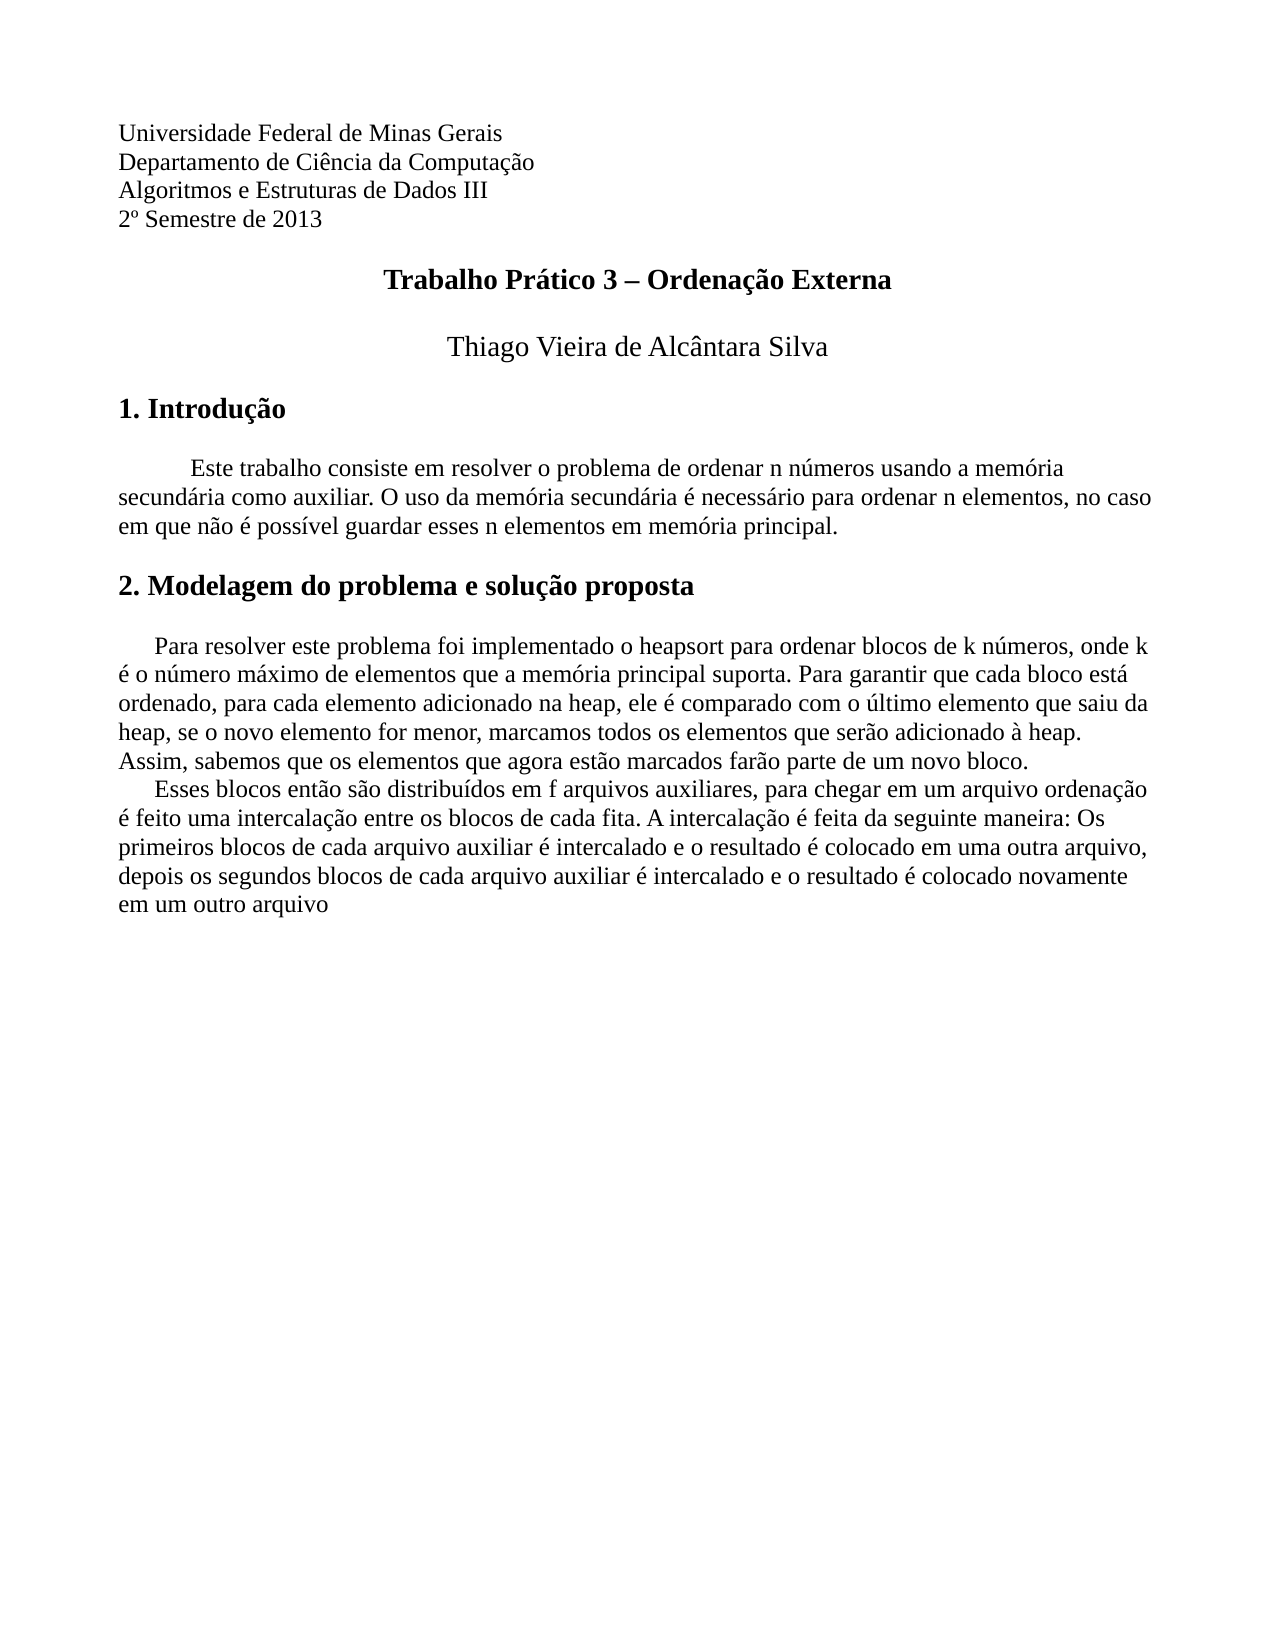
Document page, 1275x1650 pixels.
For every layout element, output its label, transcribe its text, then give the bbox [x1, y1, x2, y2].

text 2º Semestre de 2013 [118, 204, 1157, 233]
text 2. Modelagem do problema e solução proposta [118, 568, 1157, 602]
text 1. Introdução [118, 391, 1157, 425]
text Esses blocos então são distribuídos em f arquivos auxiliares, para chegar em um arquivo ordenação é feito uma intercalação entre os blocos de cada fita. A intercalação é feita da seguinte maneira: Os primeiros blocos de cada arquivo auxiliar é intercalado e o resultado é colocado em uma outra arquivo, depois os segundos blocos de cada arquivo auxiliar é intercalado e o resultado é colocado novamente em um outro arquivo [118, 774, 1157, 918]
text Universidade Federal de Minas Gerais [118, 118, 1157, 147]
text Algoritmos e Estruturas de Dados III [118, 176, 1157, 204]
text Trabalho Prático 3 – Ordenação Externa [118, 262, 1157, 295]
text Este trabalho consiste em resolver o problema de ordenar n números usando a memória secundária como auxiliar. O uso da memória secundária é necessário para ordenar n elementos, no caso em que não é possível guardar esses n elementos em memória principal. [118, 453, 1157, 540]
text Departamento de Ciência da Computação [118, 147, 1157, 176]
text Thiago Vieira de Alcântara Silva [118, 329, 1157, 362]
text Para resolver este problema foi implementado o heapsort para ordenar blocos de k números, onde k é o número máximo de elementos que a memória principal suporta. Para garantir que cada bloco está ordenado, para cada elemento adicionado na heap, ele é comparado com o último elemento que saiu da heap, se o novo elemento for menor, marcamos todos os elementos que serão adicionado à heap. Assim, sabemos que os elementos que agora estão marcados farão parte de um novo bloco. [118, 631, 1157, 774]
